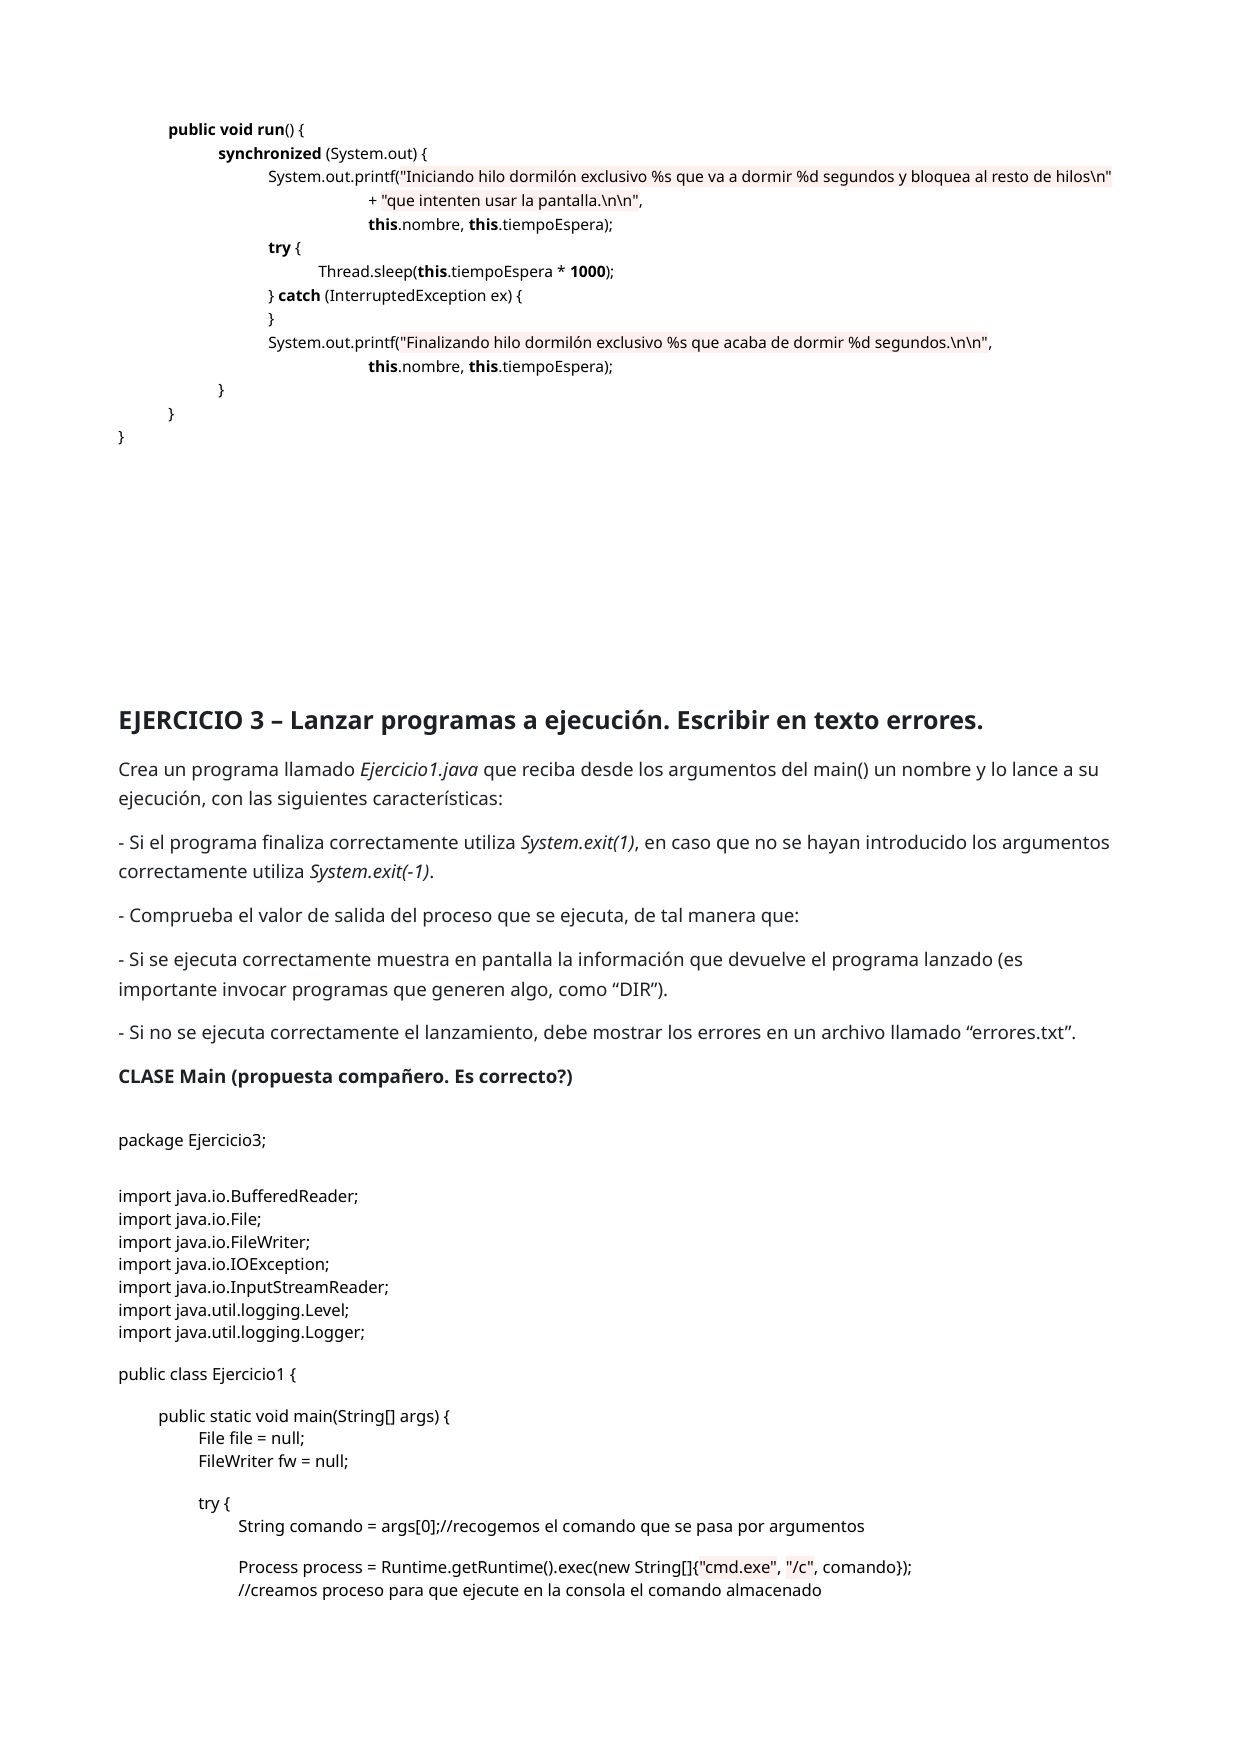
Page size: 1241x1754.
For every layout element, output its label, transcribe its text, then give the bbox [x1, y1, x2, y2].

text import java.io.IOException; [118, 1253, 1122, 1276]
text } [118, 378, 1122, 402]
text } [118, 426, 1122, 447]
text import java.io.FileWriter; [118, 1230, 1122, 1253]
text CLASE Main (propuesta compañero. Es correcto?) [118, 1063, 1122, 1089]
text EJERCICIO 3 – Lanzar programas a ejecución. Escribir en texto errores. [118, 703, 1122, 737]
text package Ejercicio3; [118, 1129, 1122, 1151]
text import java.util.logging.Level; [118, 1298, 1122, 1321]
text Thread.sleep(this.tiempoEspera * 1000); [118, 260, 1122, 284]
text + "que intenten usar la pantalla.\n\n", [118, 189, 1122, 213]
text public class Ejercicio1 { [118, 1363, 1122, 1385]
text - Comprueba el valor de salida del proceso que se ejecuta, de tal manera que: [118, 903, 1122, 928]
text System.out.printf("Iniciando hilo dormilón exclusivo %s que va a dormir %d segundos y bloquea al resto de hilos\n" [118, 165, 1122, 189]
text Crea un programa llamado Ejercicio1.java que reciba desde los argumentos del main() un nombre y lo lance a su ejecución, con las siguientes características: [118, 756, 1122, 811]
text String comando = args[0];//recogemos el comando que se pasa por argumentos [118, 1514, 1122, 1537]
text import java.io.BufferedReader; [118, 1185, 1122, 1207]
text System.out.printf("Finalizando hilo dormilón exclusivo %s que acaba de dormir %d segundos.\n\n", [118, 331, 1122, 354]
text Process process = Runtime.getRuntime().exec(new String[]{"cmd.exe", "/c", comando}); [118, 1556, 1122, 1579]
text public static void main(String[] args) { [118, 1404, 1122, 1427]
text } [118, 402, 1122, 426]
text try { [118, 1491, 1122, 1514]
text import java.io.File; [118, 1207, 1122, 1230]
text synchronized (System.out) { [118, 142, 1122, 165]
text - Si el programa finaliza correctamente utiliza System.exit(1), en caso que no se hayan introducido los argumentos correctamente utiliza System.exit(-1). [118, 829, 1122, 884]
text import java.util.logging.Logger; [118, 1321, 1122, 1344]
text try { [118, 236, 1122, 260]
text File file = null; [118, 1427, 1122, 1450]
text } catch (InterruptedException ex) { [118, 284, 1122, 307]
text this.nombre, this.tiempoEspera); [118, 354, 1122, 378]
text public void run() { [118, 118, 1122, 142]
text - Si no se ejecuta correctamente el lanzamiento, debe mostrar los errores en un archivo llamado “errores.txt”. [118, 1020, 1122, 1045]
text - Si se ejecuta correctamente muestra en pantalla la información que devuelve el programa lanzado (es importante invocar programas que generen algo, como “DIR”). [118, 947, 1122, 1001]
text } [118, 307, 1122, 331]
text FileWriter fw = null; [118, 1450, 1122, 1473]
text //creamos proceso para que ejecute en la consola el comando almacenado [118, 1579, 1122, 1602]
text import java.io.InputStreamReader; [118, 1276, 1122, 1298]
text this.nombre, this.tiempoEspera); [118, 213, 1122, 236]
